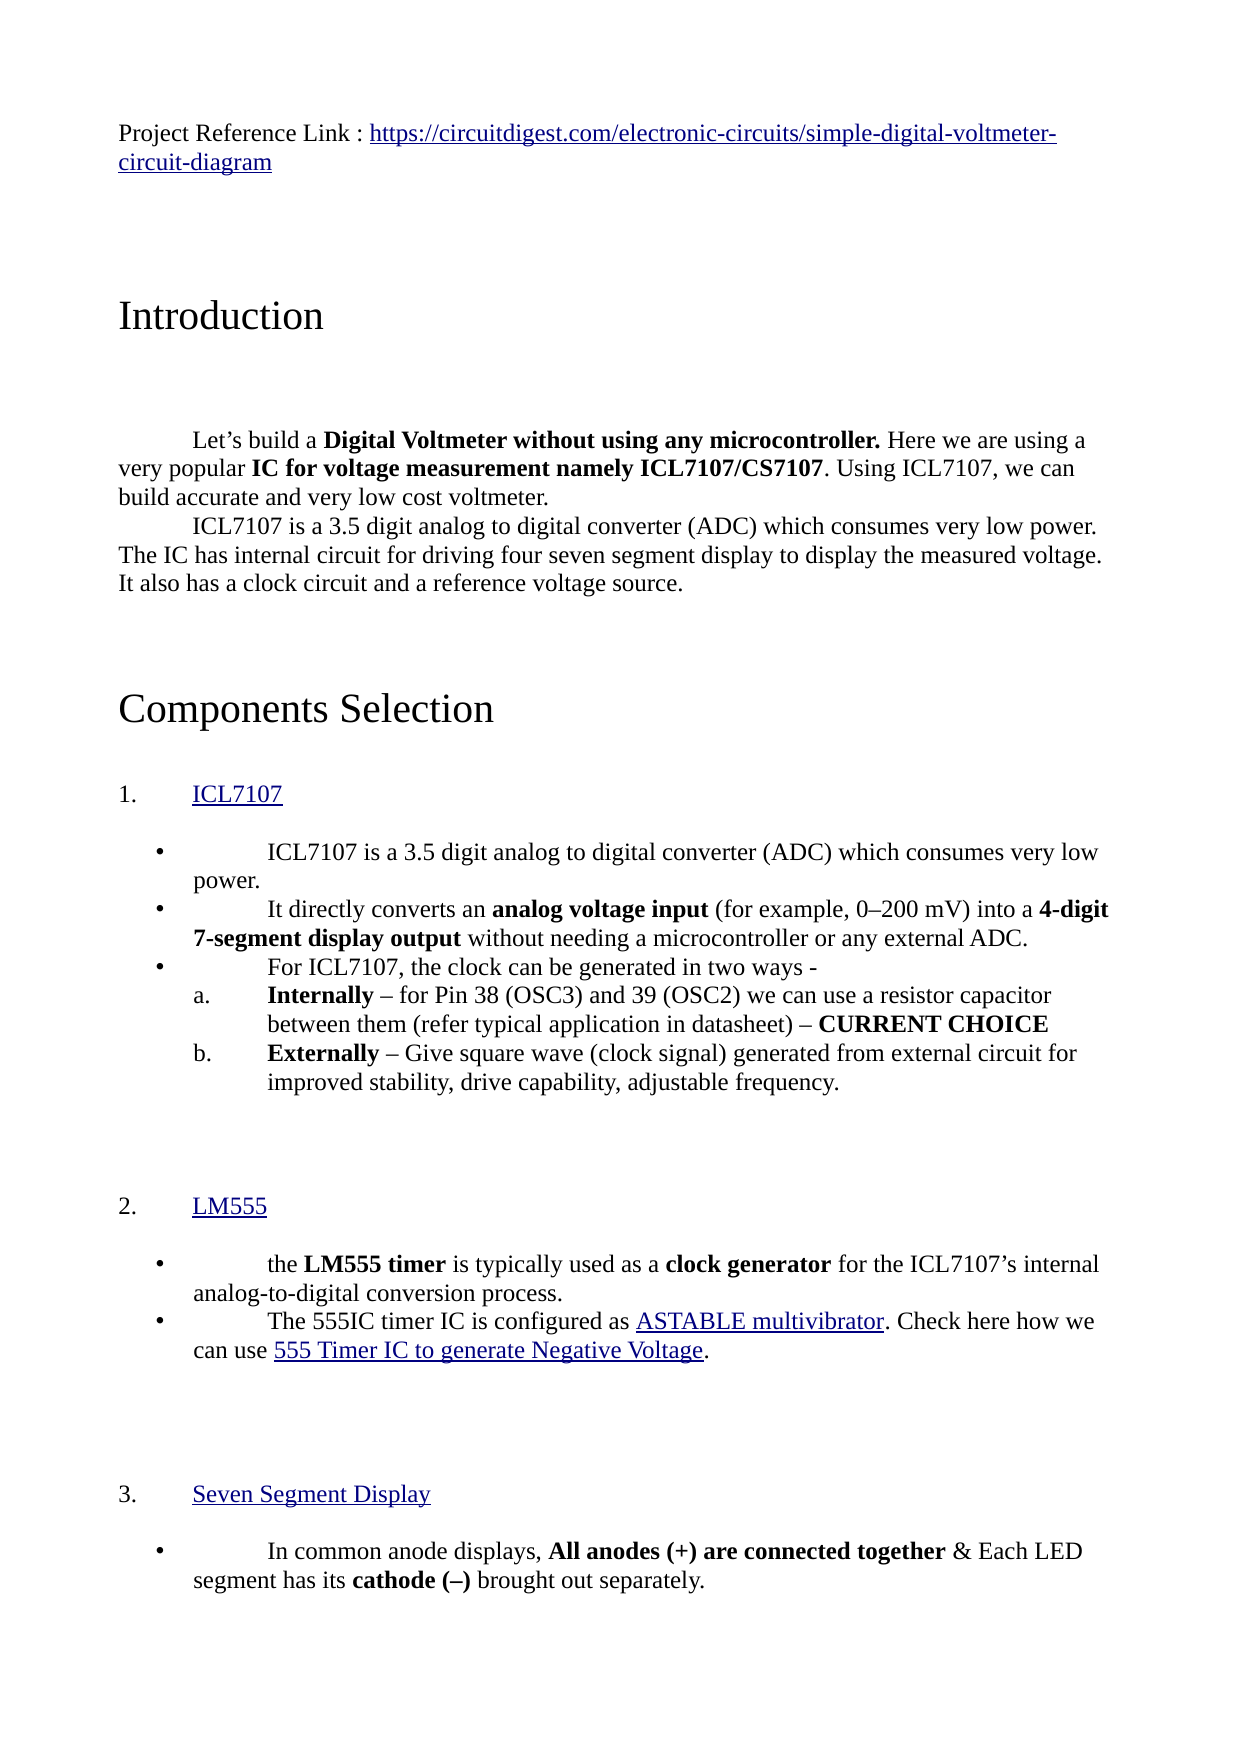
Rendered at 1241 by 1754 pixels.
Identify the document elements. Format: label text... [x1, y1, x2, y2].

text 2. LM555 [118, 1191, 1122, 1220]
list The 555IC timer IC is configured as ASTABLE multivibrator. Check here how we can use 555 Timer IC to generate Negative Voltage. [156, 1306, 1122, 1364]
text 3. Seven Segment Display [118, 1479, 1122, 1508]
text Let’s build a Digital Voltmeter without using any microcontroller. Here we are using a very popular IC for voltage measurement namely ICL7107/CS7107. Using ICL7107, we can build accurate and very low cost voltmeter. [118, 425, 1122, 511]
text Components Selection [118, 683, 1122, 731]
list In common anode displays, All anodes (+) are connected together & Each LED segment has its cathode (–) brought out separately. [156, 1536, 1122, 1594]
text 1. ICL7107 [118, 779, 1122, 808]
list For ICL7107, the clock can be generated in two ways - [156, 952, 1122, 981]
list a. Internally – for Pin 38 (OSC3) and 39 (OSC2) we can use a resistor capacitor between them (refer typical application in datasheet) – CURRENT CHOICE [156, 981, 1122, 1038]
list b. Externally – Give square wave (clock signal) generated from external circuit for improved stability, drive capability, adjustable frequency. [156, 1038, 1122, 1096]
text Project Reference Link : https://circuitdigest.com/electronic-circuits/simple-digital-voltmeter-circuit-diagram [118, 118, 1122, 176]
list ICL7107 is a 3.5 digit analog to digital converter (ADC) which consumes very low power. [156, 837, 1122, 894]
text ICL7107 is a 3.5 digit analog to digital converter (ADC) which consumes very low power. The IC has internal circuit for driving four seven segment display to display the measured voltage. It also has a clock circuit and a reference voltage source. [118, 511, 1122, 597]
list It directly converts an analog voltage input (for example, 0–200 mV) into a 4-digit 7-segment display output without needing a microcontroller or any external ADC. [156, 894, 1122, 952]
list the LM555 timer is typically used as a clock generator for the ICL7107’s internal analog-to-digital conversion process. [156, 1249, 1122, 1306]
text Introduction [118, 291, 1122, 338]
